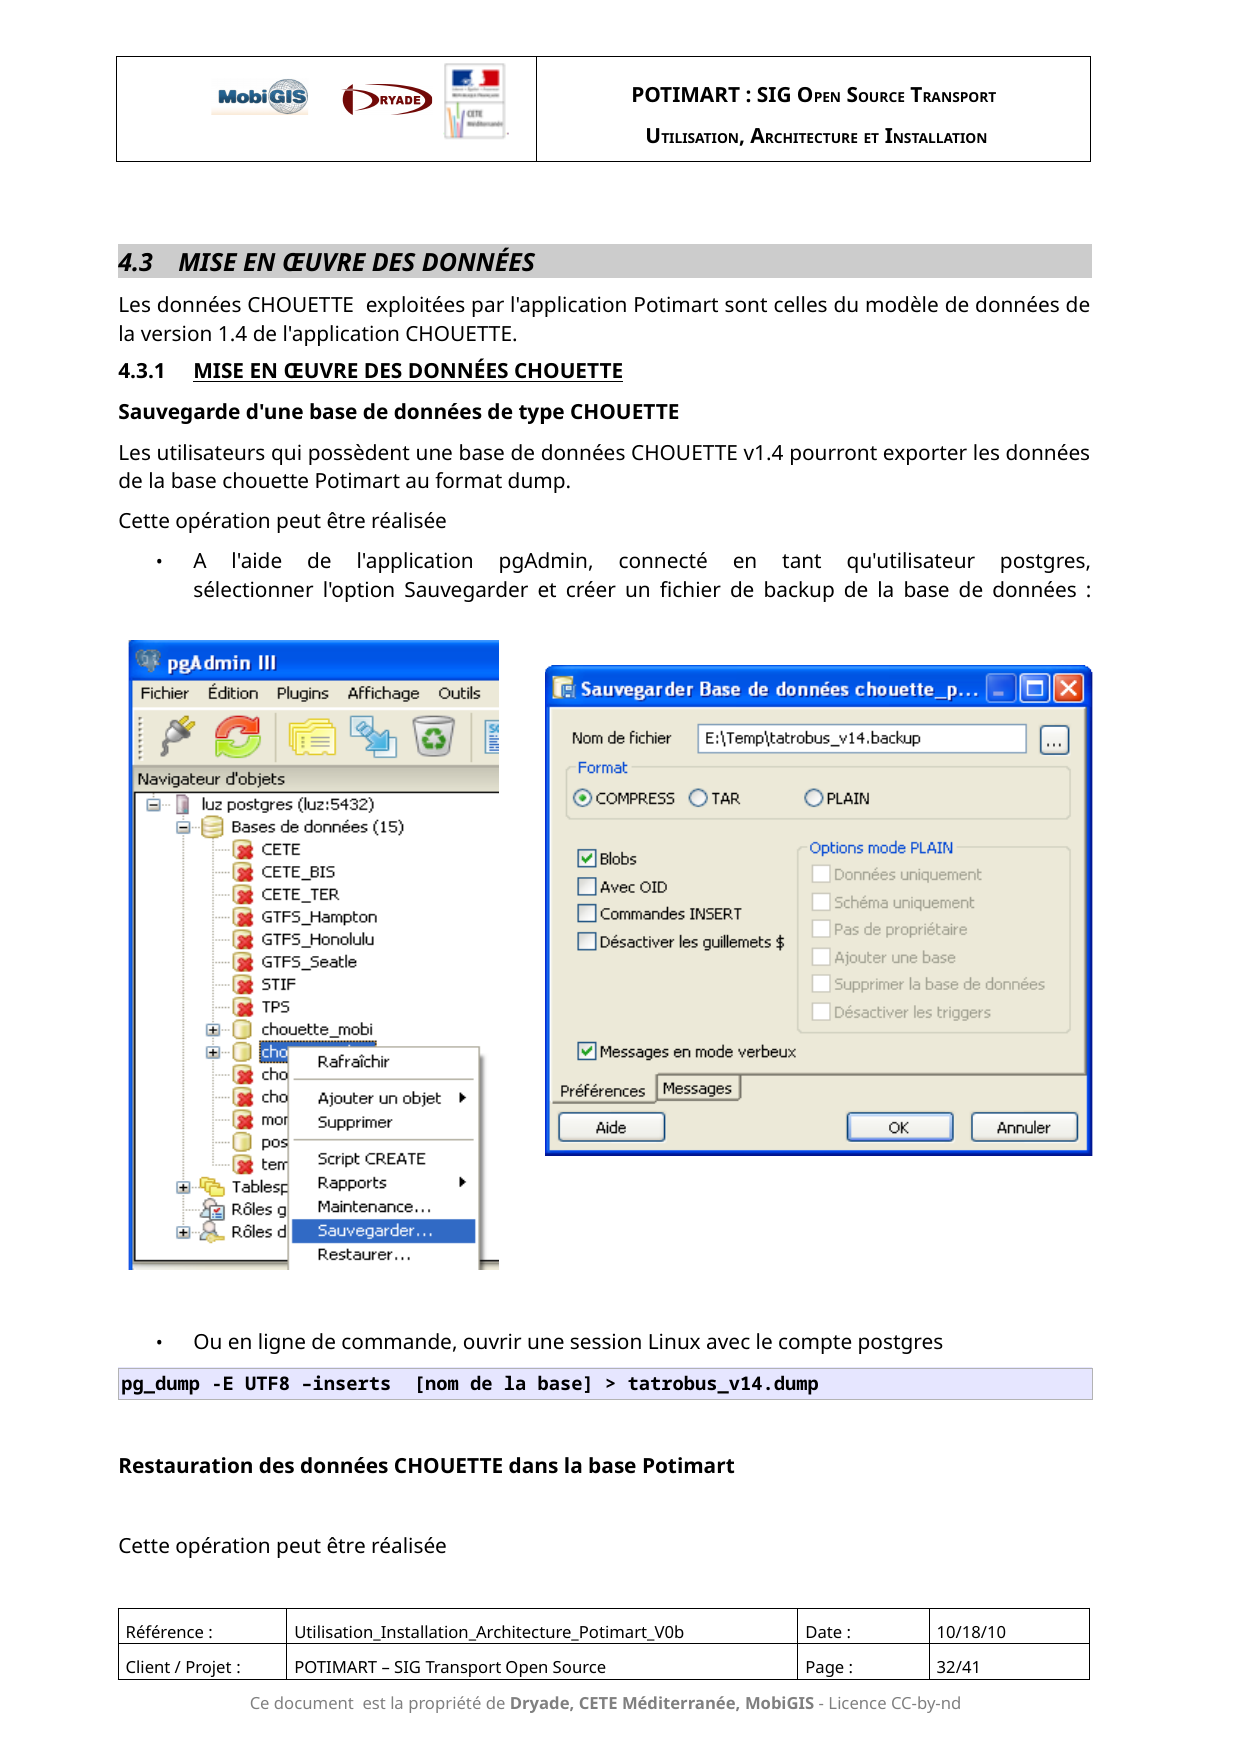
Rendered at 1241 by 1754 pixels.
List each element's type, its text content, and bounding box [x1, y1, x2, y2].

list Ou en ligne de commande, ouvrir une session Linux avec le compte postgres [156, 1327, 1092, 1356]
picture [341, 84, 433, 115]
text Sauvegarde d'une base de données de type CHOUETTE [118, 397, 1092, 426]
picture [443, 62, 509, 141]
picture [211, 78, 309, 115]
subtitle Mise en œuvre des données chouette [118, 347, 1099, 385]
text Cette opération peut être réalisée [118, 1531, 1092, 1560]
text Restauration des données CHOUETTE dans la base Potimart [118, 1451, 1092, 1479]
list A l'aide de l'application pgAdmin, connecté en tant qu'utilisateur postgres, sélectionner l'option Sauvegarder et créer un fichier de backup de la base de données : [156, 547, 1092, 632]
picture [128, 640, 499, 1270]
subtitle Mise en œuvre des données [118, 244, 1092, 278]
text Les données CHOUETTE exploitées par l'application Potimart sont celles du modèle de données de la version 1.4 de l'application CHOUETTE. [118, 291, 1092, 347]
text pg_dump -E UTF8 –inserts [nom de la base] > tatrobus_v14.dump [119, 1369, 1092, 1399]
text Cette opération peut être réalisée [118, 506, 1092, 535]
text Les utilisateurs qui possèdent une base de données CHOUETTE v1.4 pourront exporter les données de la base chouette Potimart au format dump. [118, 438, 1092, 494]
picture [545, 665, 1093, 1156]
